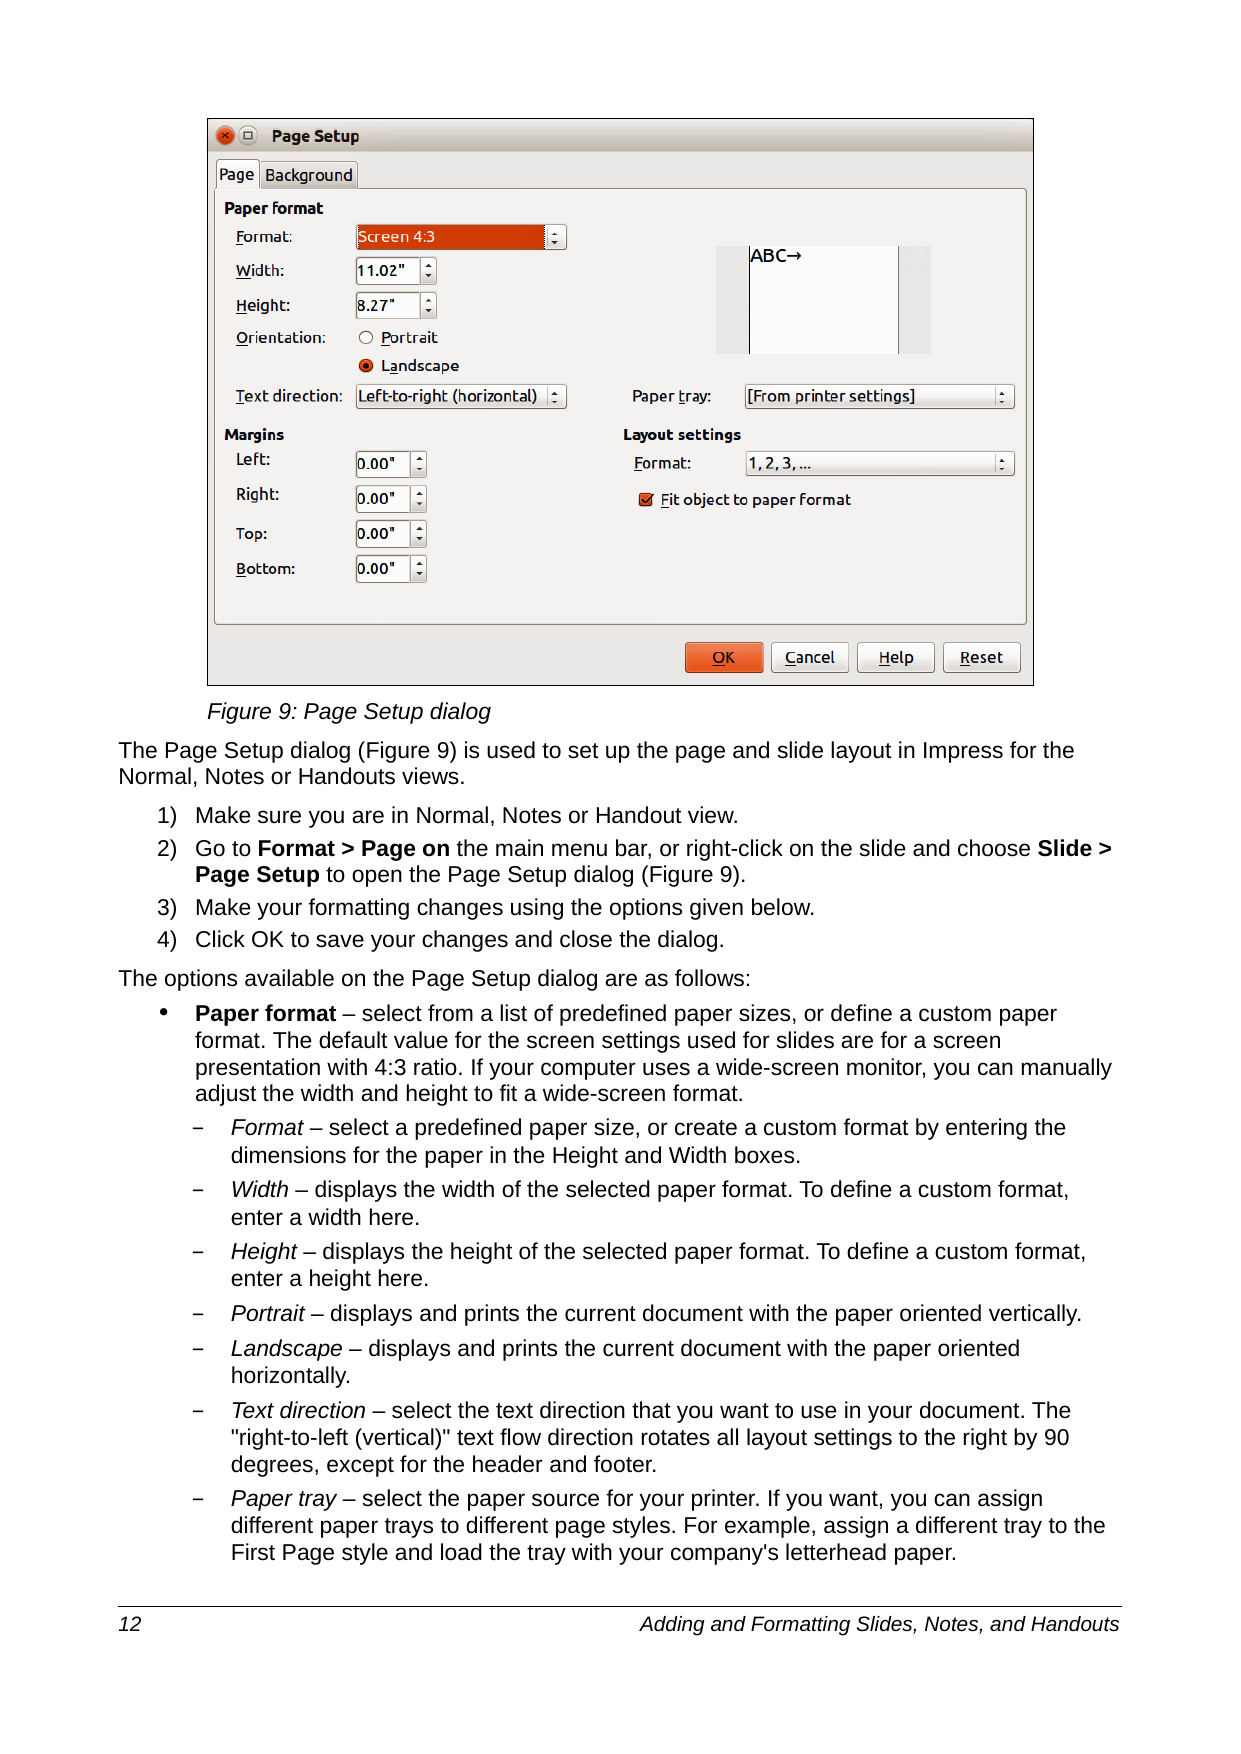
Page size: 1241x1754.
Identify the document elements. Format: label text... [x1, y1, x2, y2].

list Width – displays the width of the selected paper format. To define a custom format, enter a width here. [192, 1174, 1122, 1230]
list Landscape – displays and prints the current document with the paper oriented horizontally. [192, 1333, 1122, 1389]
list Make your formatting changes using the options given below. [177, 894, 1122, 920]
list Text direction – select the text direction that you want to use in your document. The "right-to-left (vertical)" text flow direction rotates all layout settings to the right by 90 degrees, except for the header and footer. [192, 1395, 1122, 1477]
list Paper format – select from a list of predefined paper sizes, or define a custom paper format. The default value for the screen settings used for slides are for a screen presentation with 4:3 ratio. If your computer uses a wide-screen monitor, you can manually adjust the width and height to fit a wide-screen format. [156, 998, 1122, 1106]
list Portrait – displays and prints the current document with the paper oriented vertically. [192, 1298, 1122, 1327]
list Paper tray – select the paper source for your printer. If you want, you can assign different paper trays to different page styles. For example, assign a different tray to the First Page style and load the tray with your company's letterhead paper. [192, 1483, 1122, 1565]
list Height – displays the height of the selected paper format. To define a custom format, enter a height here. [192, 1236, 1122, 1292]
text Figure 9: Page Setup dialog [207, 698, 1033, 724]
list The options available on the Page Setup dialog are as follows: [118, 965, 1122, 992]
list Go to Format > Page on the main menu bar, or right-click on the slide and choose Slide > Page Setup to open the Page Setup dialog (Figure 9). [177, 835, 1122, 887]
list Click OK to save your changes and close the dialog. [177, 926, 1122, 953]
list Make sure you are in Normal, Notes or Handout view. [177, 802, 1122, 828]
picture [208, 119, 1033, 685]
list Format – select a predefined paper size, or create a custom format by entering the dimensions for the paper in the Height and Width boxes. [192, 1112, 1122, 1168]
text The Page Setup dialog (Figure 9) is used to set up the page and slide layout in Impress for the Normal, Notes or Handouts views. [118, 737, 1122, 790]
